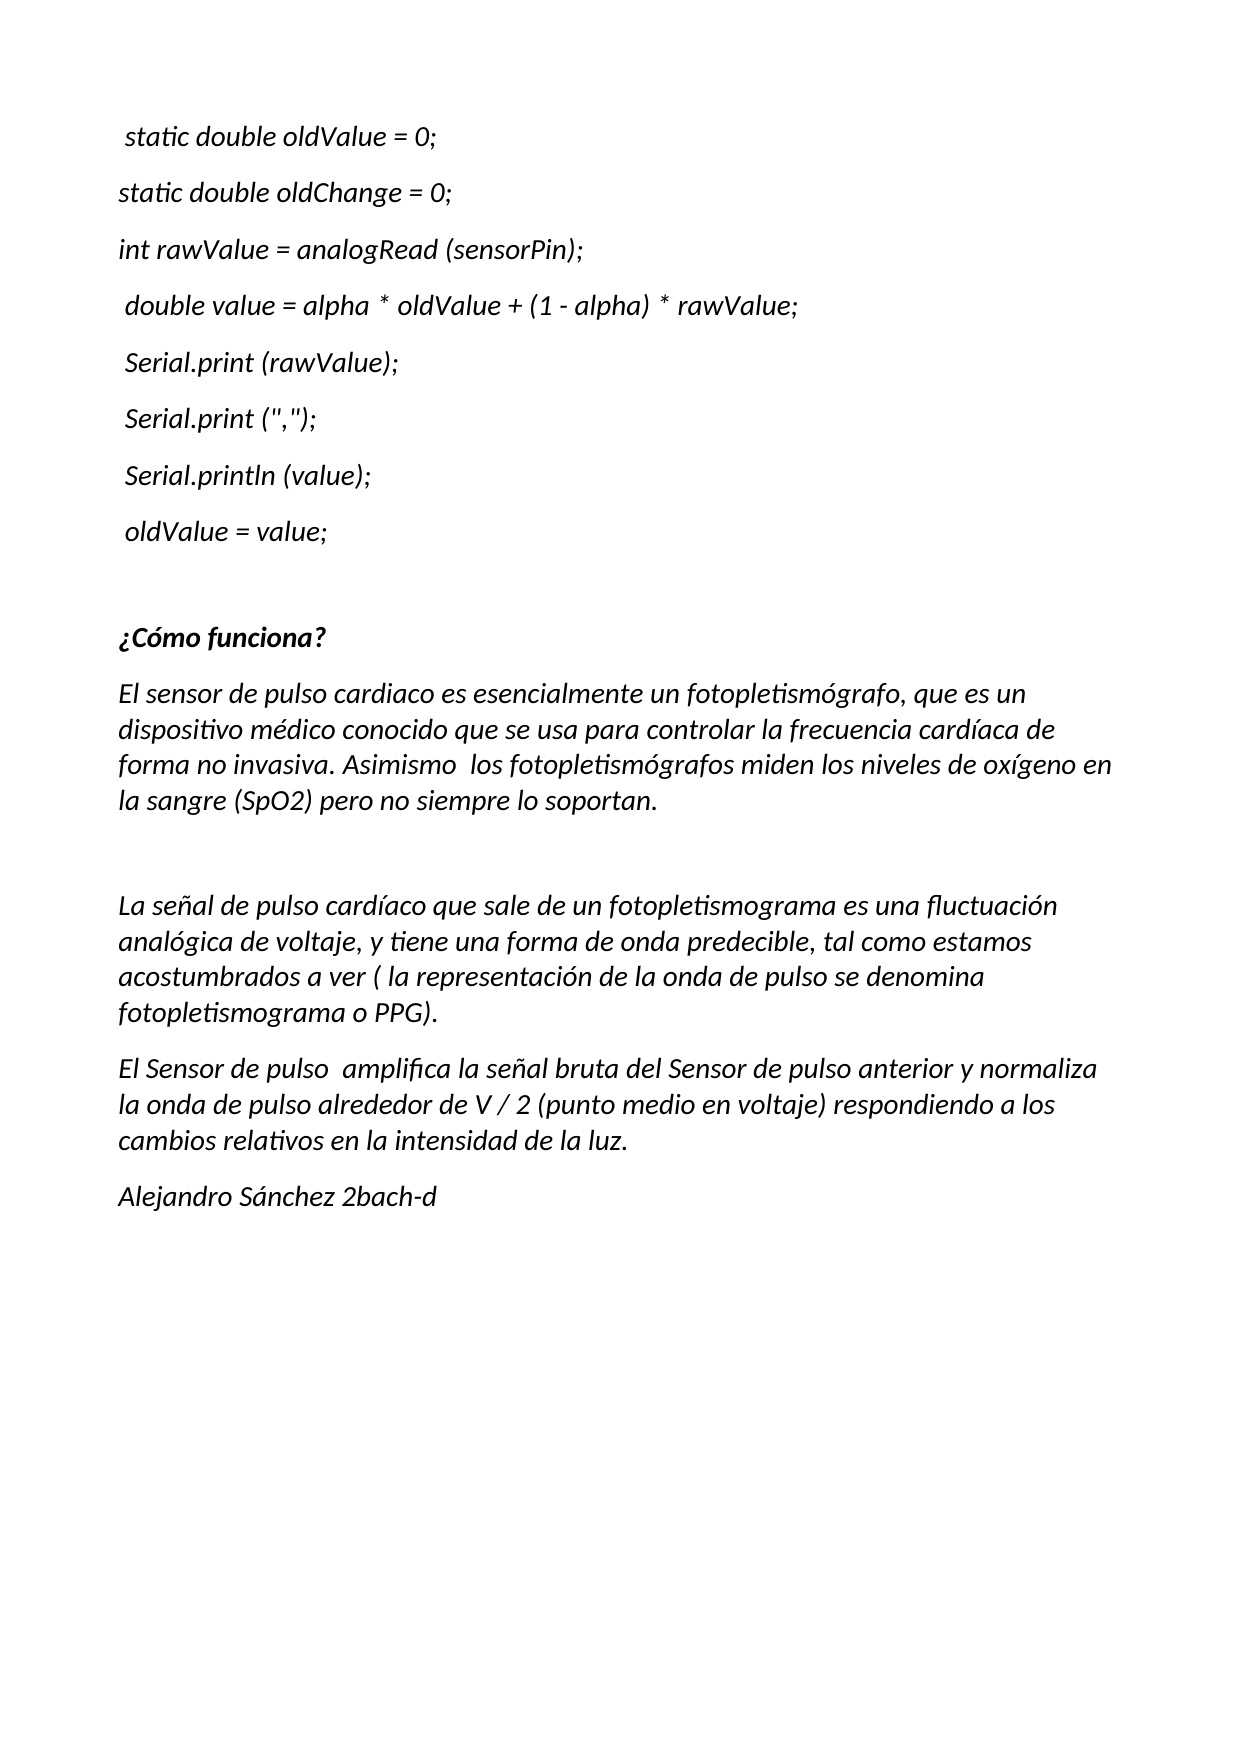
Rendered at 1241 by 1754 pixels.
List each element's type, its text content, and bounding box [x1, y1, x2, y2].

text double value = alpha * oldValue + (1 - alpha) * rawValue; [118, 287, 1122, 323]
text El Sensor de pulso amplifica la señal bruta del Sensor de pulso anterior y normaliza la onda de pulso alrededor de V / 2 (punto medio en voltaje) respondiendo a los cambios relativos en la intensidad de la luz. [118, 1051, 1122, 1157]
text Serial.println (value); [118, 457, 1122, 492]
text oldValue = value; [118, 513, 1122, 549]
text El sensor de pulso cardiaco es esencialmente un fotopletismógrafo, que es un dispositivo médico conocido que se usa para controlar la frecuencia cardíaca de forma no invasiva. Asimismo los fotopletismógrafos miden los niveles de oxígeno en la sangre (SpO2) pero no siempre lo soportan. [118, 675, 1122, 818]
text int rawValue = analogRead (sensorPin); [118, 231, 1122, 267]
text Serial.print (rawValue); [118, 344, 1122, 379]
text La señal de pulso cardíaco que sale de un fotopletismograma es una fluctuación analógica de voltaje, y tiene una forma de onda predecible, tal como estamos acostumbrados a ver ( la representación de la onda de pulso se denomina fotopletismograma o PPG). [118, 887, 1122, 1030]
text static double oldValue = 0; [118, 118, 1122, 154]
text ¿Cómo funciona? [118, 619, 1122, 654]
text Alejandro Sánchez 2bach-d [118, 1178, 1122, 1214]
text static double oldChange = 0; [118, 174, 1122, 210]
text Serial.print (","); [118, 400, 1122, 436]
